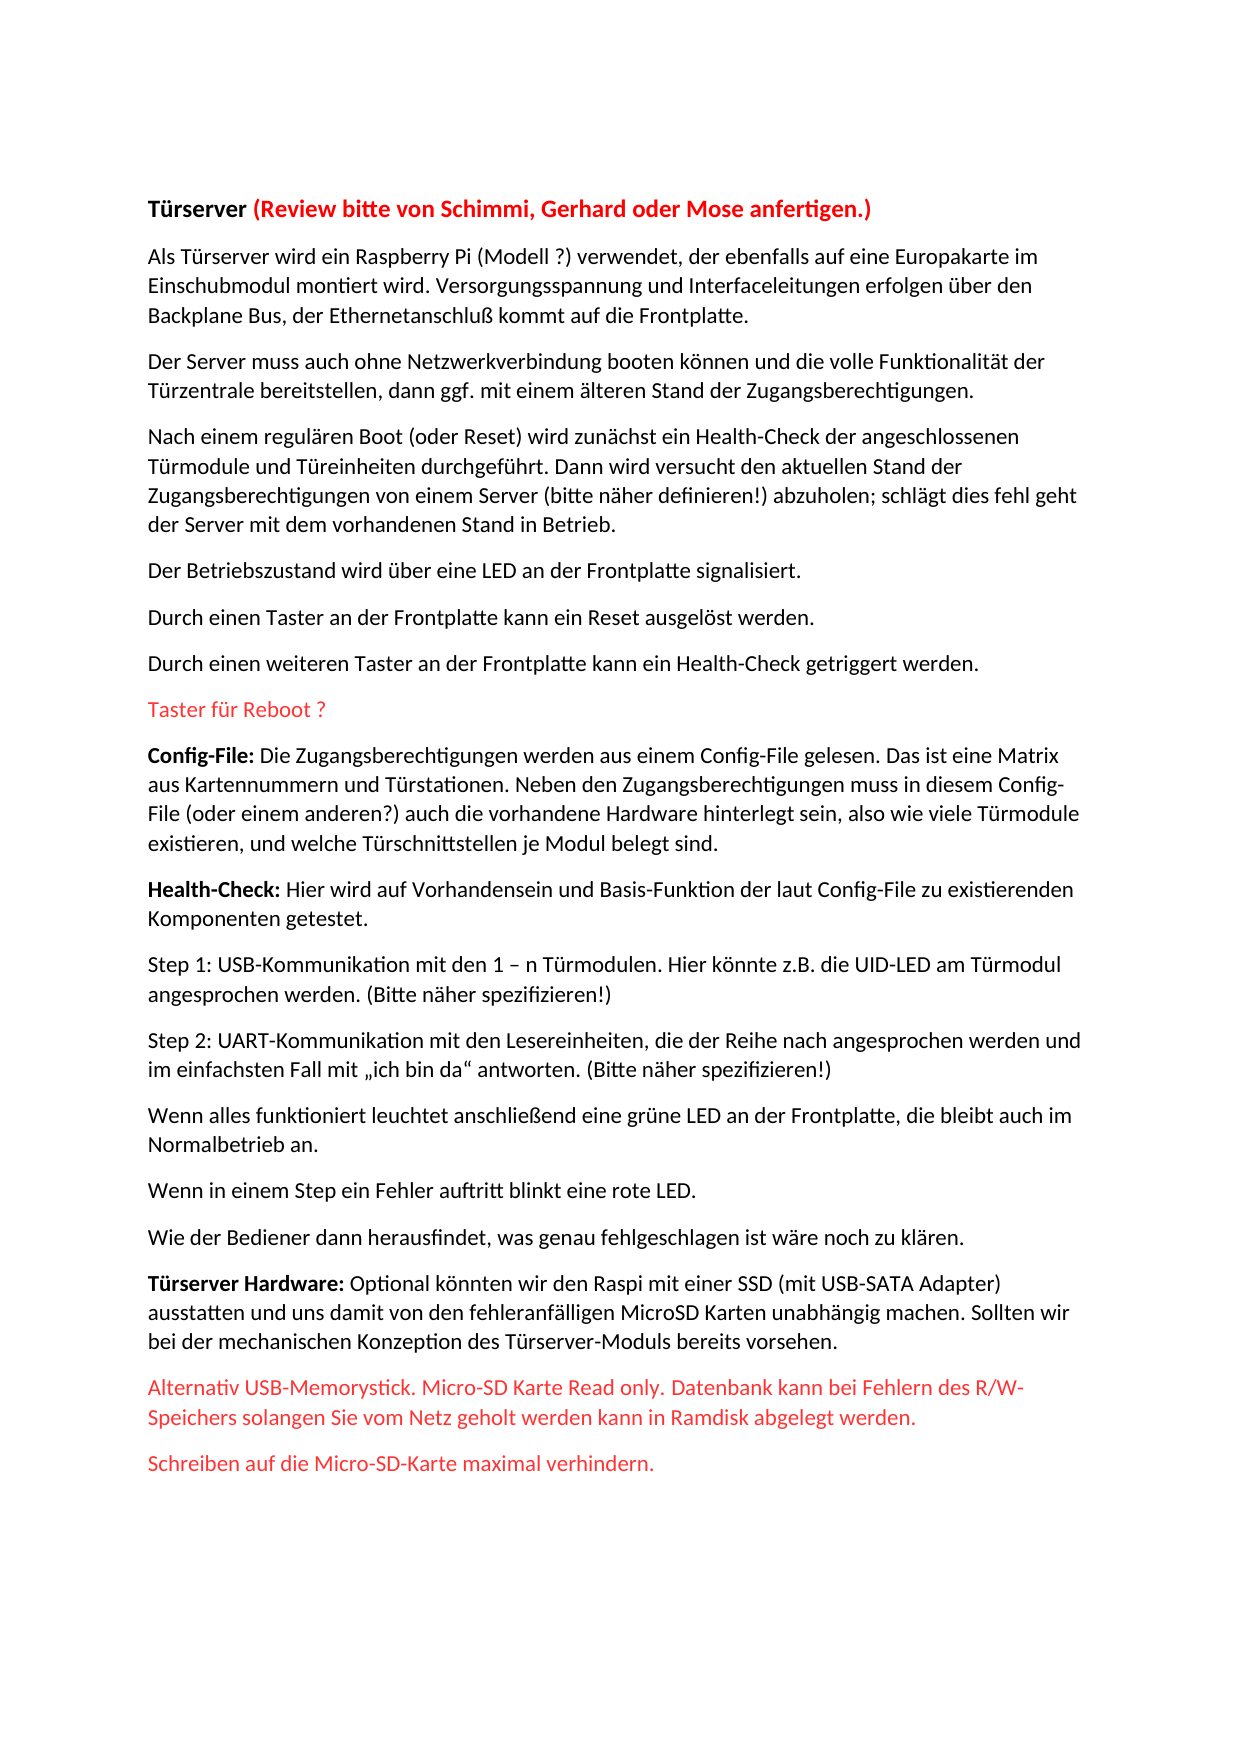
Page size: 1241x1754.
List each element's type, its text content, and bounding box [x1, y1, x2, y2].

text Durch einen Taster an der Frontplatte kann ein Reset ausgelöst werden. [148, 603, 1093, 631]
text Step 2: UART-Kommunikation mit den Lesereinheiten, die der Reihe nach angesprochen werden und im einfachsten Fall mit „ich bin da“ antworten. (Bitte näher spezifizieren!) [148, 1026, 1093, 1083]
text Alternativ USB-Memorystick. Micro-SD Karte Read only. Datenbank kann bei Fehlern des R/W-Speichers solangen Sie vom Netz geholt werden kann in Ramdisk abgelegt werden. [148, 1373, 1093, 1431]
text Türserver (Review bitte von Schimmi, Gerhard oder Mose anfertigen.) [148, 194, 1093, 224]
text Der Server muss auch ohne Netzwerkverbindung booten können und die volle Funktionalität der Türzentrale bereitstellen, dann ggf. mit einem älteren Stand der Zugangsberechtigungen. [148, 347, 1093, 404]
text Nach einem regulären Boot (oder Reset) wird zunächst ein Health-Check der angeschlossenen Türmodule und Türeinheiten durchgeführt. Dann wird versucht den aktuellen Stand der Zugangsberechtigungen von einem Server (bitte näher definieren!) abzuholen; schlägt dies fehl geht der Server mit dem vorhandenen Stand in Betrieb. [148, 422, 1093, 539]
text Taster für Reboot ? [148, 695, 1093, 723]
text Türserver Hardware: Optional könnten wir den Raspi mit einer SSD (mit USB-SATA Adapter) ausstatten und uns damit von den fehleranfälligen MicroSD Karten unabhängig machen. Sollten wir bei der mechanischen Konzeption des Türserver-Moduls bereits vorsehen. [148, 1269, 1093, 1356]
text Wenn in einem Step ein Fehler auftritt blinkt eine rote LED. [148, 1177, 1093, 1205]
text Step 1: USB-Kommunikation mit den 1 – n Türmodulen. Hier könnte z.B. die UID-LED am Türmodul angesprochen werden. (Bitte näher spezifizieren!) [148, 950, 1093, 1008]
text Wenn alles funktioniert leuchtet anschließend eine grüne LED an der Frontplatte, die bleibt auch im Normalbetrieb an. [148, 1101, 1093, 1159]
text Durch einen weiteren Taster an der Frontplatte kann ein Health-Check getriggert werden. [148, 649, 1093, 677]
text Wie der Bediener dann herausfindet, was genau fehlgeschlagen ist wäre noch zu klären. [148, 1223, 1093, 1251]
text Der Betriebszustand wird über eine LED an der Frontplatte signalisiert. [148, 557, 1093, 585]
text Config-File: Die Zugangsberechtigungen werden aus einem Config-File gelesen. Das ist eine Matrix aus Kartennummern und Türstationen. Neben den Zugangsberechtigungen muss in diesem Config-File (oder einem anderen?) auch die vorhandene Hardware hinterlegt sein, also wie viele Türmodule existieren, und welche Türschnittstellen je Modul belegt sind. [148, 741, 1093, 857]
text Als Türserver wird ein Raspberry Pi (Modell ?) verwendet, der ebenfalls auf eine Europakarte im Einschubmodul montiert wird. Versorgungsspannung und Interfaceleitungen erfolgen über den Backplane Bus, der Ethernetanschluß kommt auf die Frontplatte. [148, 242, 1093, 329]
text Schreiben auf die Micro-SD-Karte maximal verhindern. [148, 1449, 1093, 1477]
text Health-Check: Hier wird auf Vorhandensein und Basis-Funktion der laut Config-File zu existierenden Komponenten getestet. [148, 875, 1093, 932]
